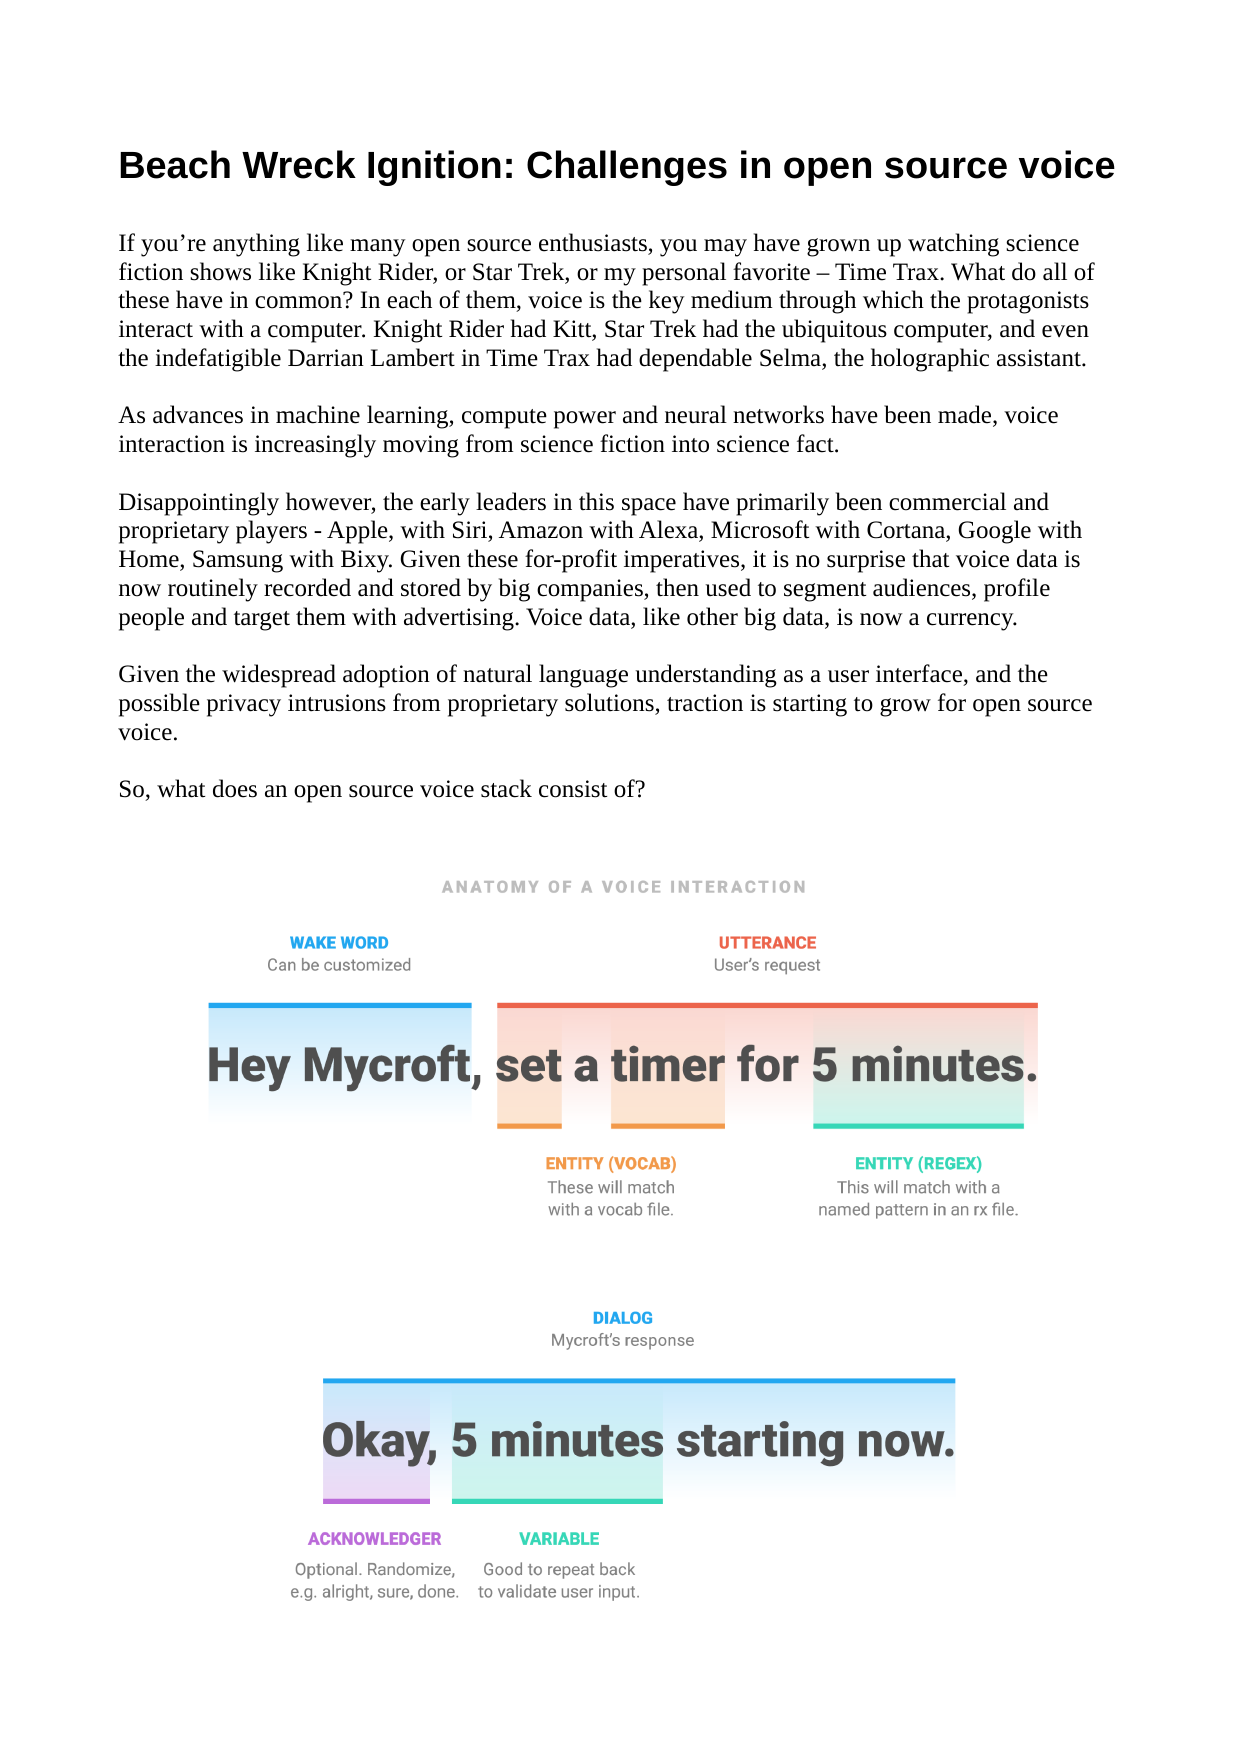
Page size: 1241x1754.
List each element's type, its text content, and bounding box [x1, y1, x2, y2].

subtitle Beach Wreck Ignition: Challenges in open source voice [118, 143, 1122, 187]
text So, what does an open source voice stack consist of? [118, 774, 1122, 803]
picture [124, 858, 1129, 1627]
text Given the widespread adoption of natural language understanding as a user interface, and the possible privacy intrusions from proprietary solutions, traction is starting to grow for open source voice. [118, 659, 1122, 746]
text As advances in machine learning, compute power and neural networks have been made, voice interaction is increasingly moving from science fiction into science fact. [118, 401, 1122, 458]
text If you’re anything like many open source enthusiasts, you may have grown up watching science fiction shows like Knight Rider, or Star Trek, or my personal favorite – Time Trax. What do all of these have in common? In each of them, voice is the key medium through which the protagonists interact with a computer. Knight Rider had Kitt, Star Trek had the ubiquitous computer, and even the indefatigible Darrian Lambert in Time Trax had dependable Selma, the holographic assistant. [118, 228, 1122, 372]
text Disappointingly however, the early leaders in this space have primarily been commercial and proprietary players - Apple, with Siri, Amazon with Alexa, Microsoft with Cortana, Google with Home, Samsung with Bixy. Given these for-profit imperatives, it is no surprise that voice data is now routinely recorded and stored by big companies, then used to segment audiences, profile people and target them with advertising. Voice data, like other big data, is now a currency. [118, 487, 1122, 631]
